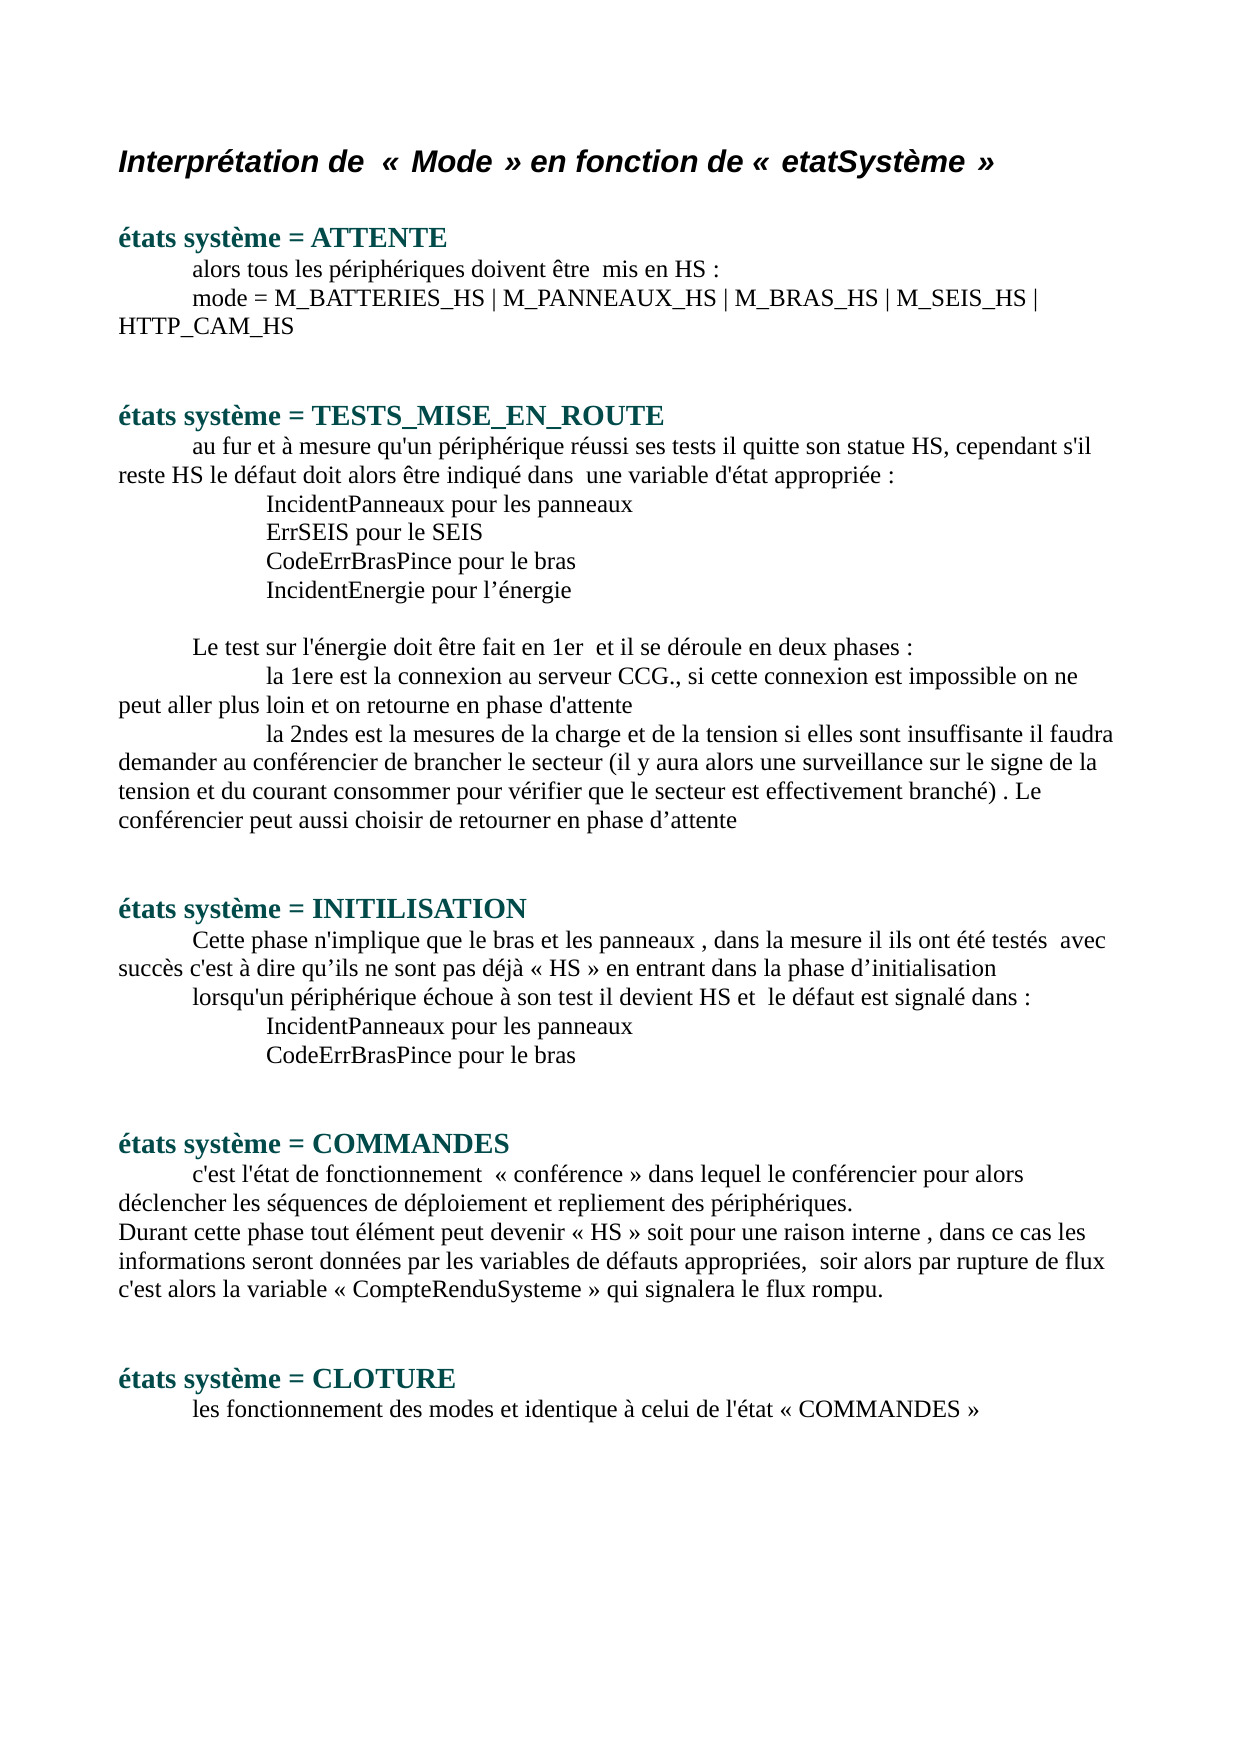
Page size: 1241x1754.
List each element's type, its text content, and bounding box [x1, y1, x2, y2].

text IncidentPanneaux pour les panneaux [118, 1011, 1122, 1040]
text Cette phase n'implique que le bras et les panneaux , dans la mesure il ils ont été testés avec succès c'est à dire qu’ils ne sont pas déjà « HS » en entrant dans la phase d’initialisation [118, 925, 1122, 982]
text Durant cette phase tout élément peut devenir « HS » soit pour une raison interne , dans ce cas les informations seront données par les variables de défauts appropriées, soir alors par rupture de flux c'est alors la variable « CompteRenduSysteme » qui signalera le flux rompu. [118, 1217, 1122, 1303]
text Le test sur l'énergie doit être fait en 1er et il se déroule en deux phases : [118, 632, 1122, 661]
text la 1ere est la connexion au serveur CCG., si cette connexion est impossible on ne peut aller plus loin et on retourne en phase d'attente [118, 661, 1122, 719]
text IncidentPanneaux pour les panneaux [118, 489, 1122, 517]
text CodeErrBrasPince pour le bras [118, 546, 1122, 575]
text états système = INITILISATION [118, 891, 1122, 925]
text alors tous les périphériques doivent être mis en HS : [118, 254, 1122, 283]
text CodeErrBrasPince pour le bras [118, 1040, 1122, 1068]
text ErrSEIS pour le SEIS [118, 517, 1122, 546]
text mode = M_BATTERIES_HS | M_PANNEAUX_HS | M_BRAS_HS | M_SEIS_HS |HTTP_CAM_HS [118, 283, 1122, 340]
text la 2ndes est la mesures de la charge et de la tension si elles sont insuffisante il faudra demander au conférencier de brancher le secteur (il y aura alors une surveillance sur le signe de la tension et du courant consommer pour vérifier que le secteur est effectivement branché) . Le conférencier peut aussi choisir de retourner en phase d’attente [118, 719, 1122, 834]
text états système = TESTS_MISE_EN_ROUTE [118, 398, 1122, 431]
text états système = CLOTURE [118, 1361, 1122, 1394]
text états système = COMMANDES [118, 1126, 1122, 1159]
text c'est l'état de fonctionnement « conférence » dans lequel le conférencier pour alors déclencher les séquences de déploiement et repliement des périphériques. [118, 1159, 1122, 1217]
text lorsqu'un périphérique échoue à son test il devient HS et le défaut est signalé dans : [118, 982, 1122, 1011]
subtitle Interprétation de « Mode » en fonction de « etatSystème » [118, 143, 1122, 179]
text au fur et à mesure qu'un périphérique réussi ses tests il quitte son statue HS, cependant s'il reste HS le défaut doit alors être indiqué dans une variable d'état appropriée : [118, 431, 1122, 489]
text états système = ATTENTE [118, 220, 1122, 254]
text IncidentEnergie pour l’énergie [118, 575, 1122, 604]
text les fonctionnement des modes et identique à celui de l'état « COMMANDES » [118, 1394, 1122, 1423]
